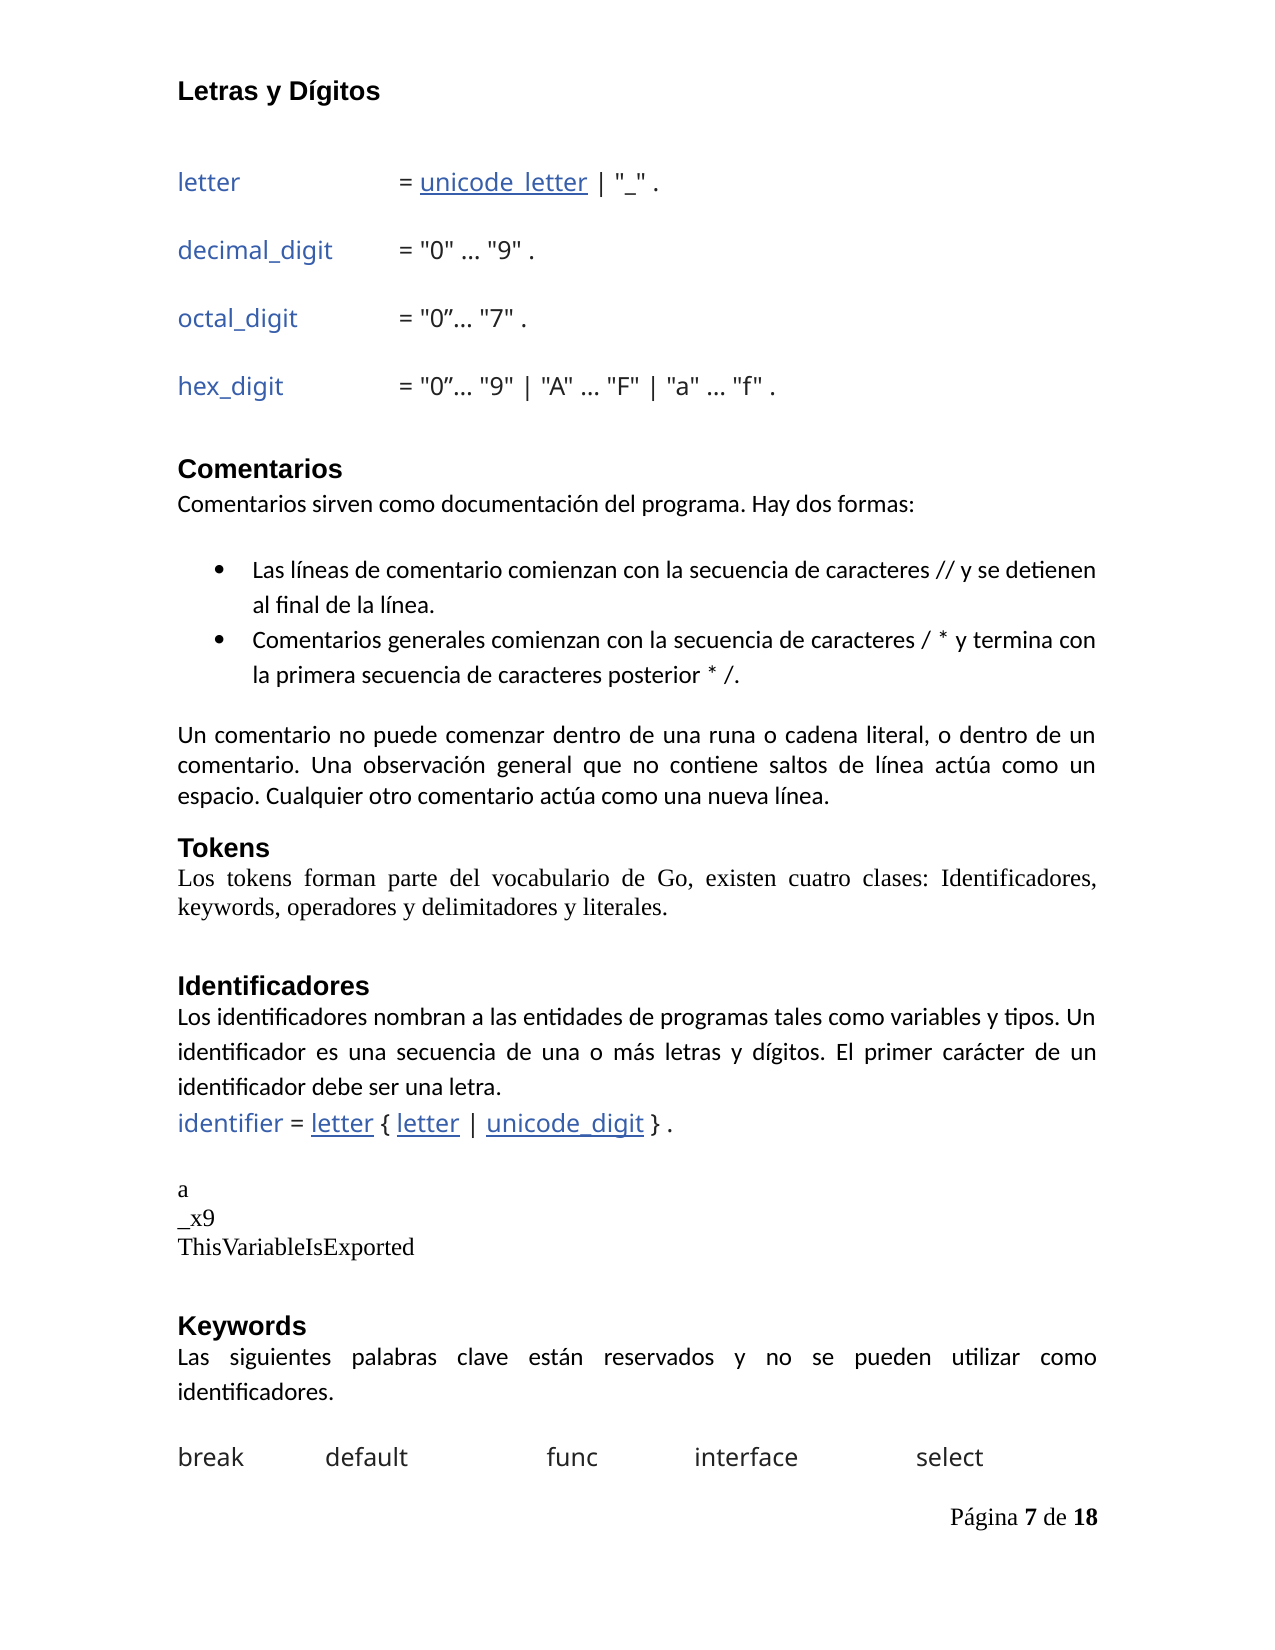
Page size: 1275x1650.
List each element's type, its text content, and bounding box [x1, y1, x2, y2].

list Las líneas de comentario comienzan con la secuencia de caracteres // y se detienen al final de la línea. [215, 554, 1098, 620]
text Un comentario no puede comenzar dentro de una runa o cadena literal, o dentro de un comentario. Una observación general que no contiene saltos de línea actúa como un espacio. Cualquier otro comentario actúa como una nueva línea. [177, 719, 1098, 811]
text hex_digit = "0”… "9" | "A" … "F" | "a" … "f" . [177, 369, 1098, 403]
text a [177, 1174, 1098, 1203]
text Los identificadores nombran a las entidades de programas tales como variables y tipos. Un identificador es una secuencia de una o más letras y dígitos. El primer carácter de un identificador debe ser una letra. [177, 1001, 1098, 1102]
subtitle Letras y Dígitos [177, 75, 1098, 106]
subtitle Comentarios [177, 453, 1098, 484]
text Comentarios sirven como documentación del programa. Hay dos formas: [177, 489, 1098, 519]
subtitle Identificadores [177, 970, 1098, 1001]
subtitle Keywords [177, 1310, 1098, 1341]
text letter = unicode_letter | "_" . [177, 165, 1098, 199]
text decimal_digit = "0" … "9" . [177, 233, 1098, 267]
text ThisVariableIsExported [177, 1232, 1098, 1260]
list Comentarios generales comienzan con la secuencia de caracteres / * y termina con la primera secuencia de caracteres posterior * /. [215, 624, 1098, 690]
text Las siguientes palabras clave están reservados y no se pueden utilizar como identificadores. [177, 1341, 1098, 1407]
text identifier = letter { letter | unicode_digit } . [177, 1106, 1098, 1140]
text _x9 [177, 1203, 1098, 1232]
text Los tokens forman parte del vocabulario de Go, existen cuatro clases: Identificadores, keywords, operadores y delimitadores y literales. [177, 863, 1098, 920]
text break default func interface select [177, 1440, 1098, 1474]
text octal_digit = "0”… "7" . [177, 301, 1098, 335]
subtitle Tokens [177, 832, 1098, 863]
